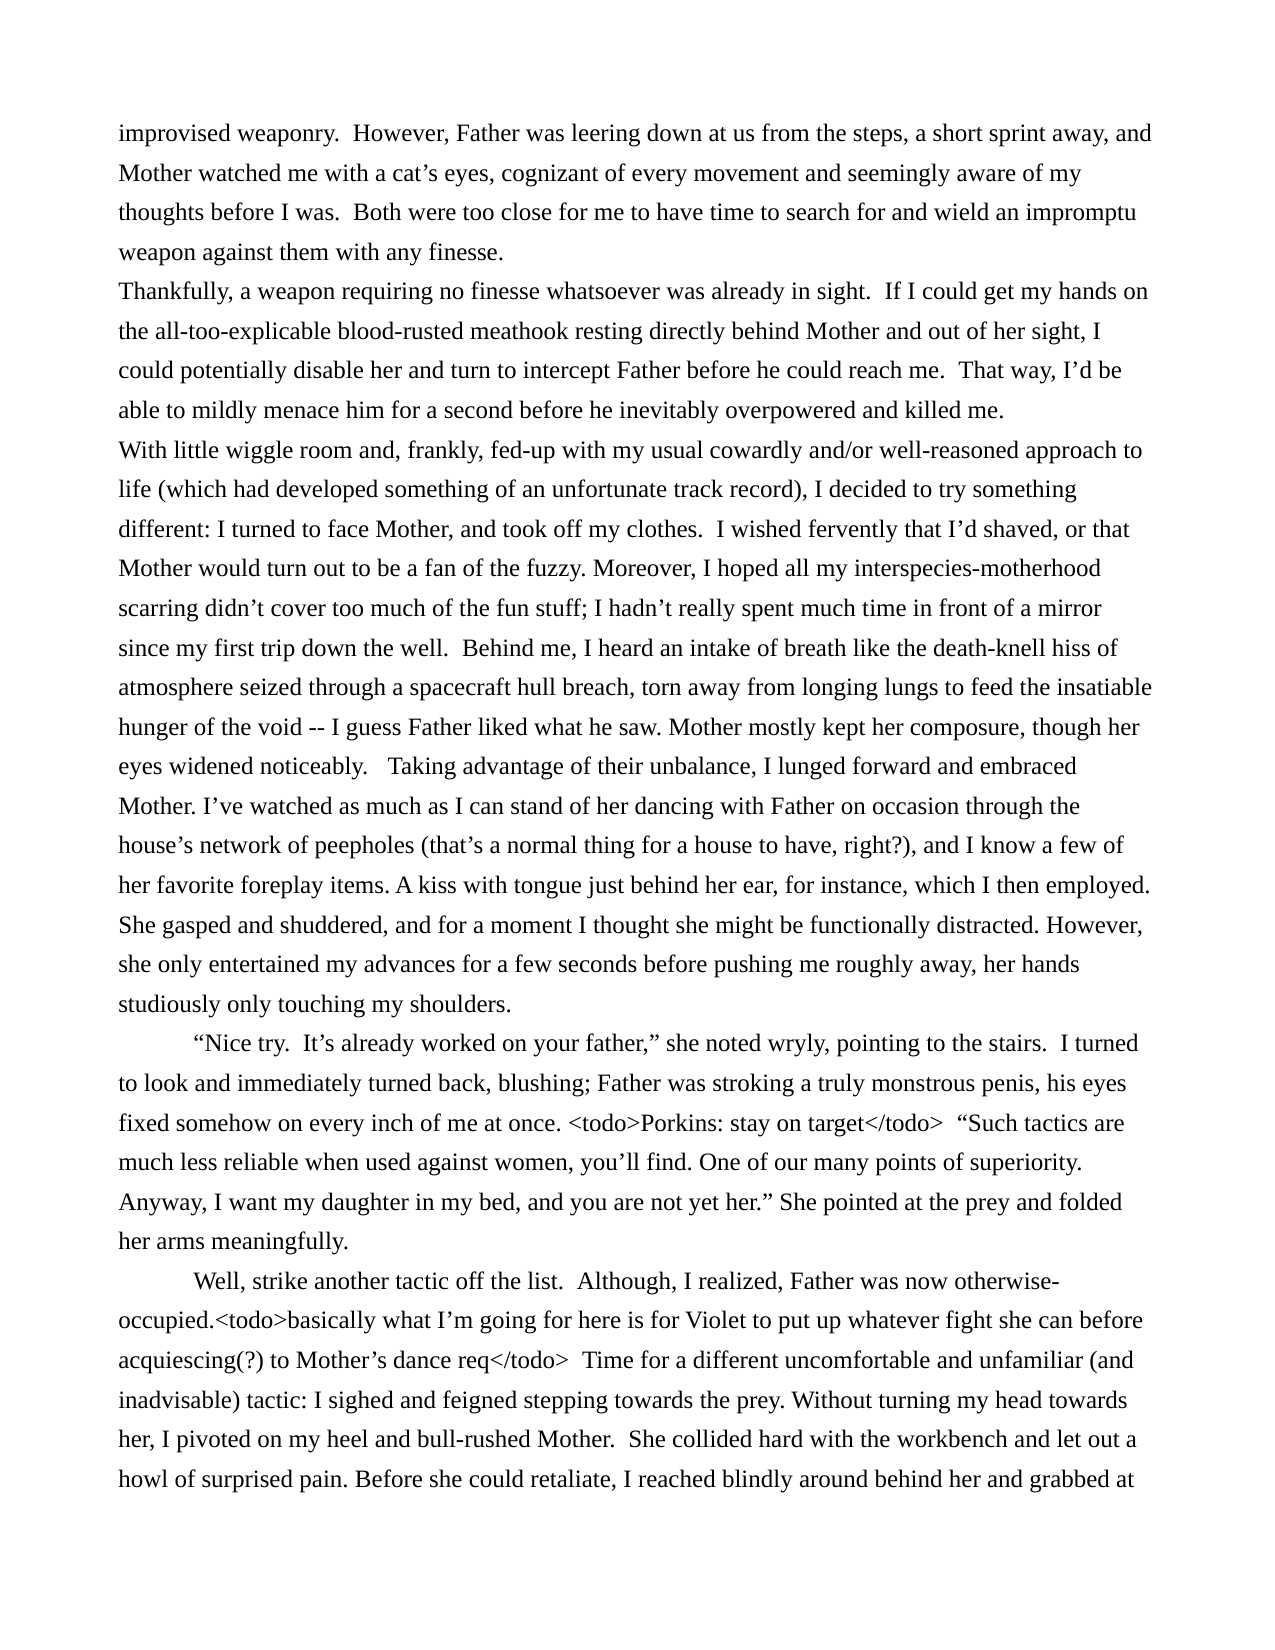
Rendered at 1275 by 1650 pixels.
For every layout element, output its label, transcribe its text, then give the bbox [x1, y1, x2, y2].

text improvised weaponry. However, Father was leering down at us from the steps, a short sprint away, and Mother watched me with a cat’s eyes, cognizant of every movement and seemingly aware of my thoughts before I was. Both were too close for me to have time to search for and wield an impromptu weapon against them with any finesse. [118, 118, 1157, 266]
text With little wiggle room and, frankly, fed-up with my usual cowardly and/or well-reasoned approach to life (which had developed something of an unfortunate track record), I decided to try something different: I turned to face Mother, and took off my clothes. I wished fervently that I’d shaved, or that Mother would turn out to be a fan of the fuzzy. Moreover, I hoped all my interspecies-motherhood scarring didn’t cover too much of the fun stuff; I hadn’t really spent much time in front of a mirror since my first trip down the well. Behind me, I heard an intake of breath like the death-knell hiss of atmosphere seized through a spacecraft hull breach, torn away from longing lungs to feed the insatiable hunger of the void -- I guess Father liked what he saw. Mother mostly kept her composure, though her eyes widened noticeably. Taking advantage of their unbalance, I lunged forward and embraced Mother. I’ve watched as much as I can stand of her dancing with Father on occasion through the house’s network of peepholes (that’s a normal thing for a house to have, right?), and I know a few of her favorite foreplay items. A kiss with tongue just behind her ear, for instance, which I then employed. She gasped and shuddered, and for a moment I thought she might be functionally distracted. However, she only entertained my advances for a few seconds before pushing me roughly away, her hands studiously only touching my shoulders. [118, 435, 1157, 1018]
text Well, strike another tactic off the list. Although, I realized, Father was now otherwise-occupied.<todo>basically what I’m going for here is for Violet to put up whatever fight she can before acquiescing(?) to Mother’s dance req</todo> Time for a different uncomfortable and unfamiliar (and inadvisable) tactic: I sighed and feigned stepping towards the prey. Without turning my head towards her, I pivoted on my heel and bull-rushed Mother. She collided hard with the workbench and let out a howl of surprised pain. Before she could retaliate, I reached blindly around behind her and grabbed at [118, 1266, 1157, 1493]
text Thankfully, a weapon requiring no finesse whatsoever was already in sight. If I could get my hands on the all-too-explicable blood-rusted meathook resting directly behind Mother and out of her sight, I could potentially disable her and turn to intercept Father before he could reach me. That way, I’d be able to mildly menace him for a second before he inevitably overpowered and killed me. [118, 276, 1157, 424]
text “Nice try. It’s already worked on your father,” she noted wryly, pointing to the stairs. I turned to look and immediately turned back, blushing; Father was stroking a truly monstrous penis, his eyes fixed somehow on every inch of me at once. <todo>Porkins: stay on target</todo> “Such tactics are much less reliable when used against women, you’ll find. One of our many points of superiority. Anyway, I want my daughter in my bed, and you are not yet her.” She pointed at the prey and folded her arms meaningfully. [118, 1028, 1157, 1255]
